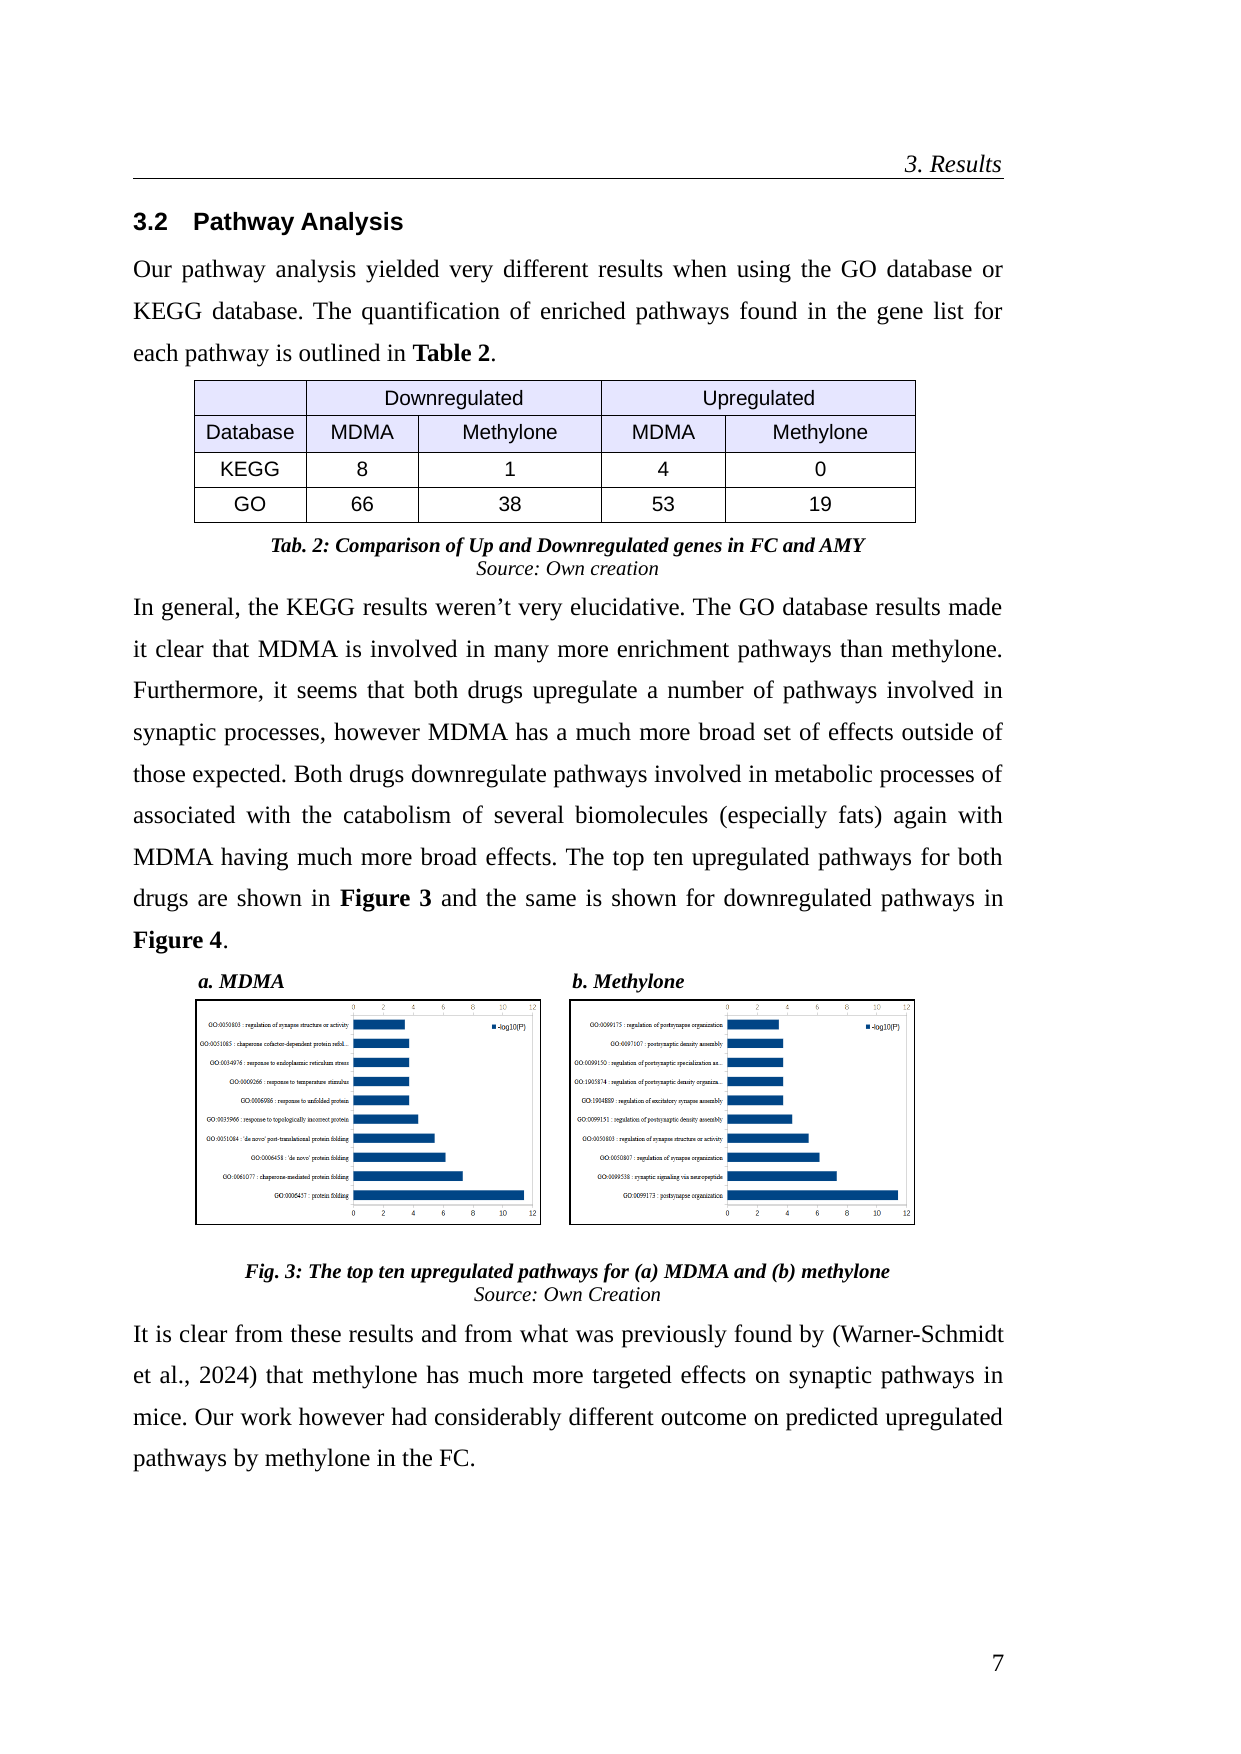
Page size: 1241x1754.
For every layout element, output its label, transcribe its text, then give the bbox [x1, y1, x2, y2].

table_cell 53 [602, 488, 725, 522]
table_cell KEGG [195, 453, 306, 487]
text Our pathway analysis yielded very different results when using the GO database or KEGG database. The quantification of enriched pathways found in the gene list for each pathway is outlined in Table 2. [133, 256, 1004, 366]
text Tab. 2: Comparison of Up and Downregulated genes in FC and AMY [133, 533, 1004, 557]
table_cell Database [195, 416, 306, 452]
table_cell MDMA [307, 416, 418, 452]
table_cell 19 [726, 488, 915, 522]
table_cell Methylone [726, 416, 915, 452]
text a. MDMA b. Methylone [177, 970, 960, 993]
table_header Downregulated [307, 381, 601, 415]
table_cell 8 [307, 453, 418, 487]
table_cell 4 [602, 453, 725, 487]
text Fig. 3: The top ten upregulated pathways for (a) MDMA and (b) methylone [177, 1260, 960, 1283]
table_cell MDMA [602, 416, 725, 452]
picture [573, 1003, 911, 1221]
text Source: Own Creation [177, 1283, 960, 1306]
subtitle Pathway Analysis [133, 207, 1004, 235]
table_cell 1 [419, 453, 601, 487]
text [197, 1001, 540, 1224]
picture [199, 1003, 537, 1221]
table_cell 66 [307, 488, 418, 522]
table_cell 0 [726, 453, 915, 487]
table_cell 38 [419, 488, 601, 522]
table_cell Methylone [419, 416, 601, 452]
text In general, the KEGG results weren’t very elucidative. The GO database results made it clear that MDMA is involved in many more enrichment pathways than methylone. Furthermore, it seems that both drugs upregulate a number of pathways involved in synaptic processes, however MDMA has a much more broad set of effects outside of those expected. Both drugs downregulate pathways involved in metabolic processes of associated with the catabolism of several biomolecules (especially fats) again with MDMA having much more broad effects. The top ten upregulated pathways for both drugs are shown in Figure 3 and the same is shown for downregulated pathways in Figure 4. [133, 593, 1004, 954]
table_header Upregulated [602, 381, 915, 415]
table_cell GO [195, 488, 306, 522]
table_header [195, 381, 306, 415]
text It is clear from these results and from what was previously found by (Warner-Schmidt et al., 2024) that methylone has much more targeted effects on synaptic pathways in mice. Our work however had considerably different outcome on predicted upregulated pathways by methylone in the FC. [133, 958, 1004, 1472]
text Source: Own creation [133, 557, 1004, 579]
